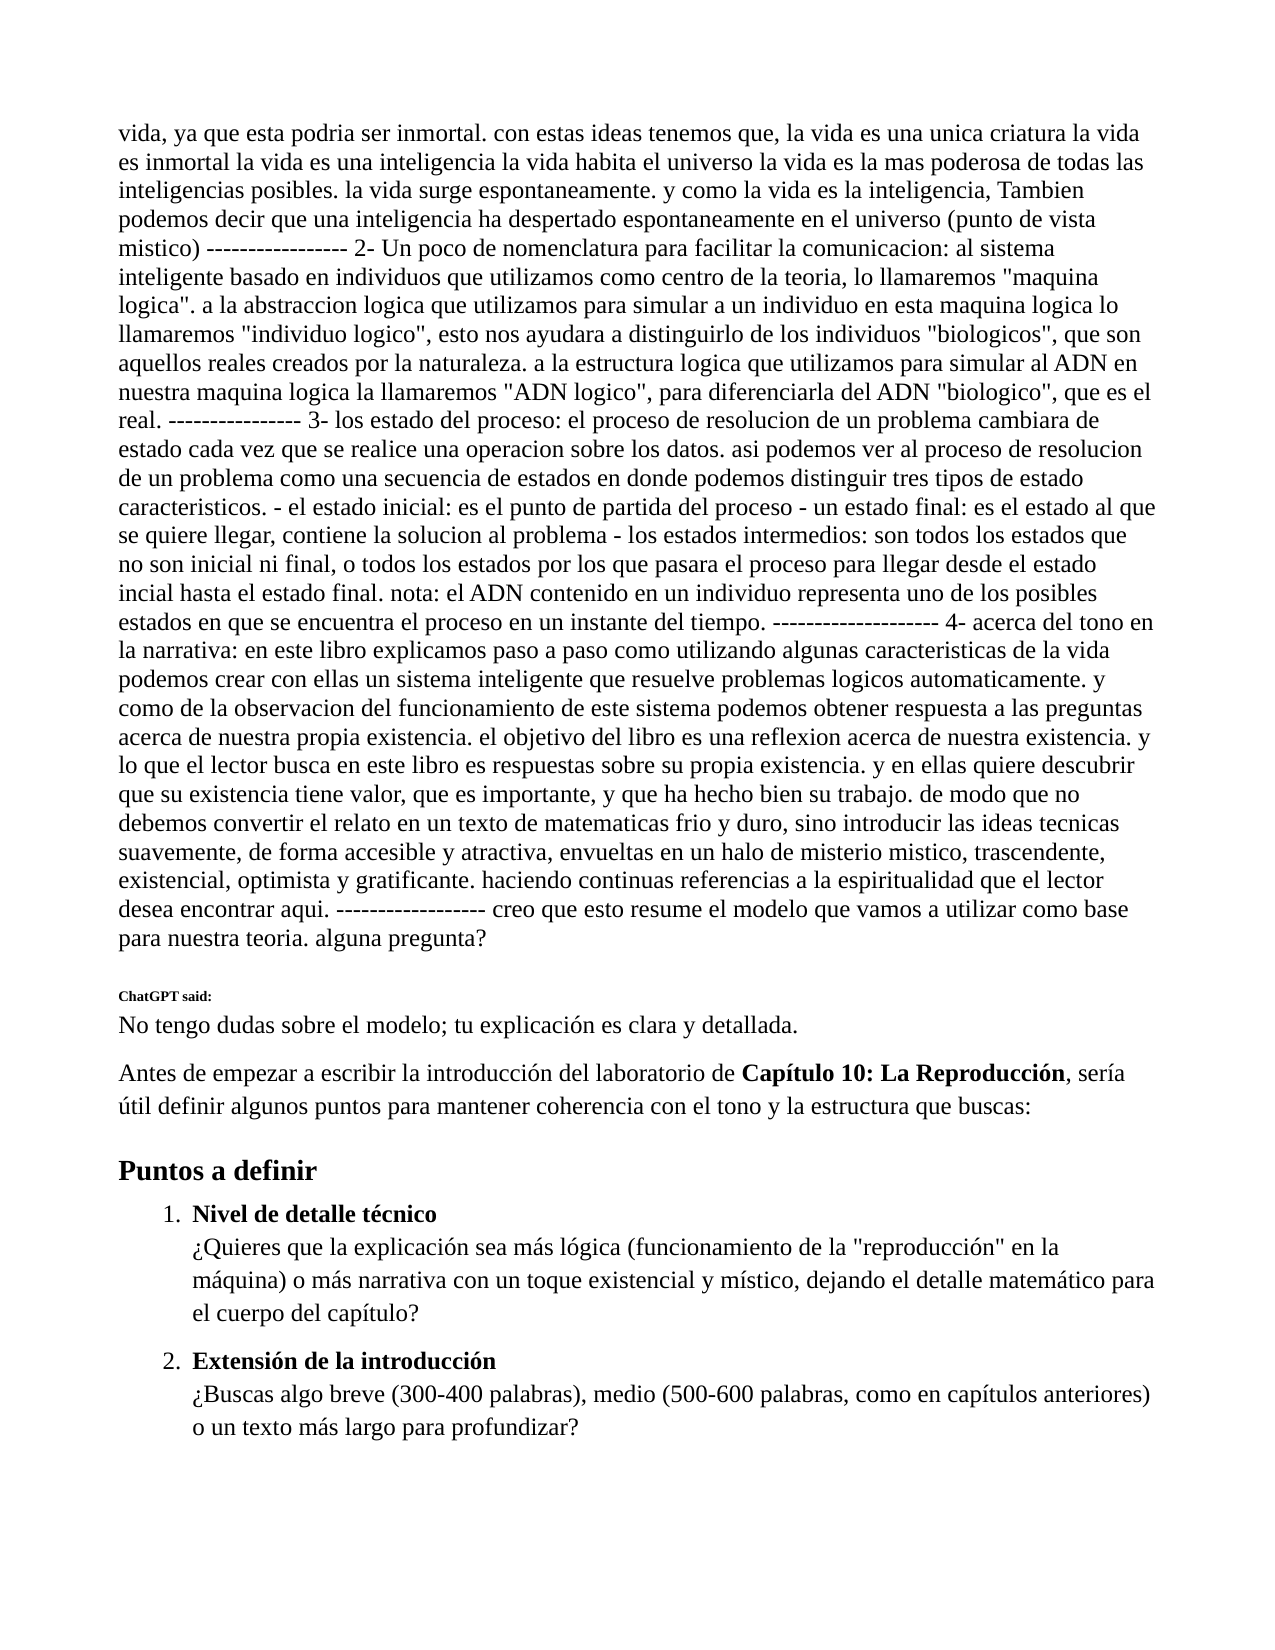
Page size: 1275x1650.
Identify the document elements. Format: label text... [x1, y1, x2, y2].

list Extensión de la introducción ¿Buscas algo breve (300-400 palabras), medio (500-600 palabras, como en capítulos anteriores) o un texto más largo para profundizar? [162, 1346, 1157, 1441]
list Nivel de detalle técnico ¿Quieres que la explicación sea más lógica (funcionamiento de la "reproducción" en la máquina) o más narrativa con un toque existencial y místico, dejando el detalle matemático para el cuerpo del capítulo? [162, 1199, 1157, 1327]
subtitle ChatGPT said: [118, 988, 1157, 1004]
text No tengo dudas sobre el modelo; tu explicación es clara y detallada. [118, 1011, 1157, 1039]
text Antes de empezar a escribir la introducción del laboratorio de Capítulo 10: La Reproducción, sería útil definir algunos puntos para mantener coherencia con el tono y la estructura que buscas: [118, 1058, 1157, 1120]
text vida, ya que esta podria ser inmortal. con estas ideas tenemos que, la vida es una unica criatura la vida es inmortal la vida es una inteligencia la vida habita el universo la vida es la mas poderosa de todas las inteligencias posibles. la vida surge espontaneamente. y como la vida es la inteligencia, Tambien podemos decir que una inteligencia ha despertado espontaneamente en el universo (punto de vista mistico) ----------------- 2- Un poco de nomenclatura para facilitar la comunicacion: al sistema inteligente basado en individuos que utilizamos como centro de la teoria, lo llamaremos "maquina logica". a la abstraccion logica que utilizamos para simular a un individuo en esta maquina logica lo llamaremos "individuo logico", esto nos ayudara a distinguirlo de los individuos "biologicos", que son aquellos reales creados por la naturaleza. a la estructura logica que utilizamos para simular al ADN en nuestra maquina logica la llamaremos "ADN logico", para diferenciarla del ADN "biologico", que es el real. ---------------- 3- los estado del proceso: el proceso de resolucion de un problema cambiara de estado cada vez que se realice una operacion sobre los datos. asi podemos ver al proceso de resolucion de un problema como una secuencia de estados en donde podemos distinguir tres tipos de estado caracteristicos. - el estado inicial: es el punto de partida del proceso - un estado final: es el estado al que se quiere llegar, contiene la solucion al problema - los estados intermedios: son todos los estados que no son inicial ni final, o todos los estados por los que pasara el proceso para llegar desde el estado incial hasta el estado final. nota: el ADN contenido en un individuo representa uno de los posibles estados en que se encuentra el proceso en un instante del tiempo. -------------------- 4- acerca del tono en la narrativa: en este libro explicamos paso a paso como utilizando algunas caracteristicas de la vida podemos crear con ellas un sistema inteligente que resuelve problemas logicos automaticamente. y como de la observacion del funcionamiento de este sistema podemos obtener respuesta a las preguntas acerca de nuestra propia existencia. el objetivo del libro es una reflexion acerca de nuestra existencia. y lo que el lector busca en este libro es respuestas sobre su propia existencia. y en ellas quiere descubrir que su existencia tiene valor, que es importante, y que ha hecho bien su trabajo. de modo que no debemos convertir el relato en un texto de matematicas frio y duro, sino introducir las ideas tecnicas suavemente, de forma accesible y atractiva, envueltas en un halo de misterio mistico, trascendente, existencial, optimista y gratificante. haciendo continuas referencias a la espiritualidad que el lector desea encontrar aqui. ------------------ creo que esto resume el modelo que vamos a utilizar como base para nuestra teoria. alguna pregunta? [118, 118, 1157, 952]
subtitle Puntos a definir [118, 1153, 1157, 1187]
